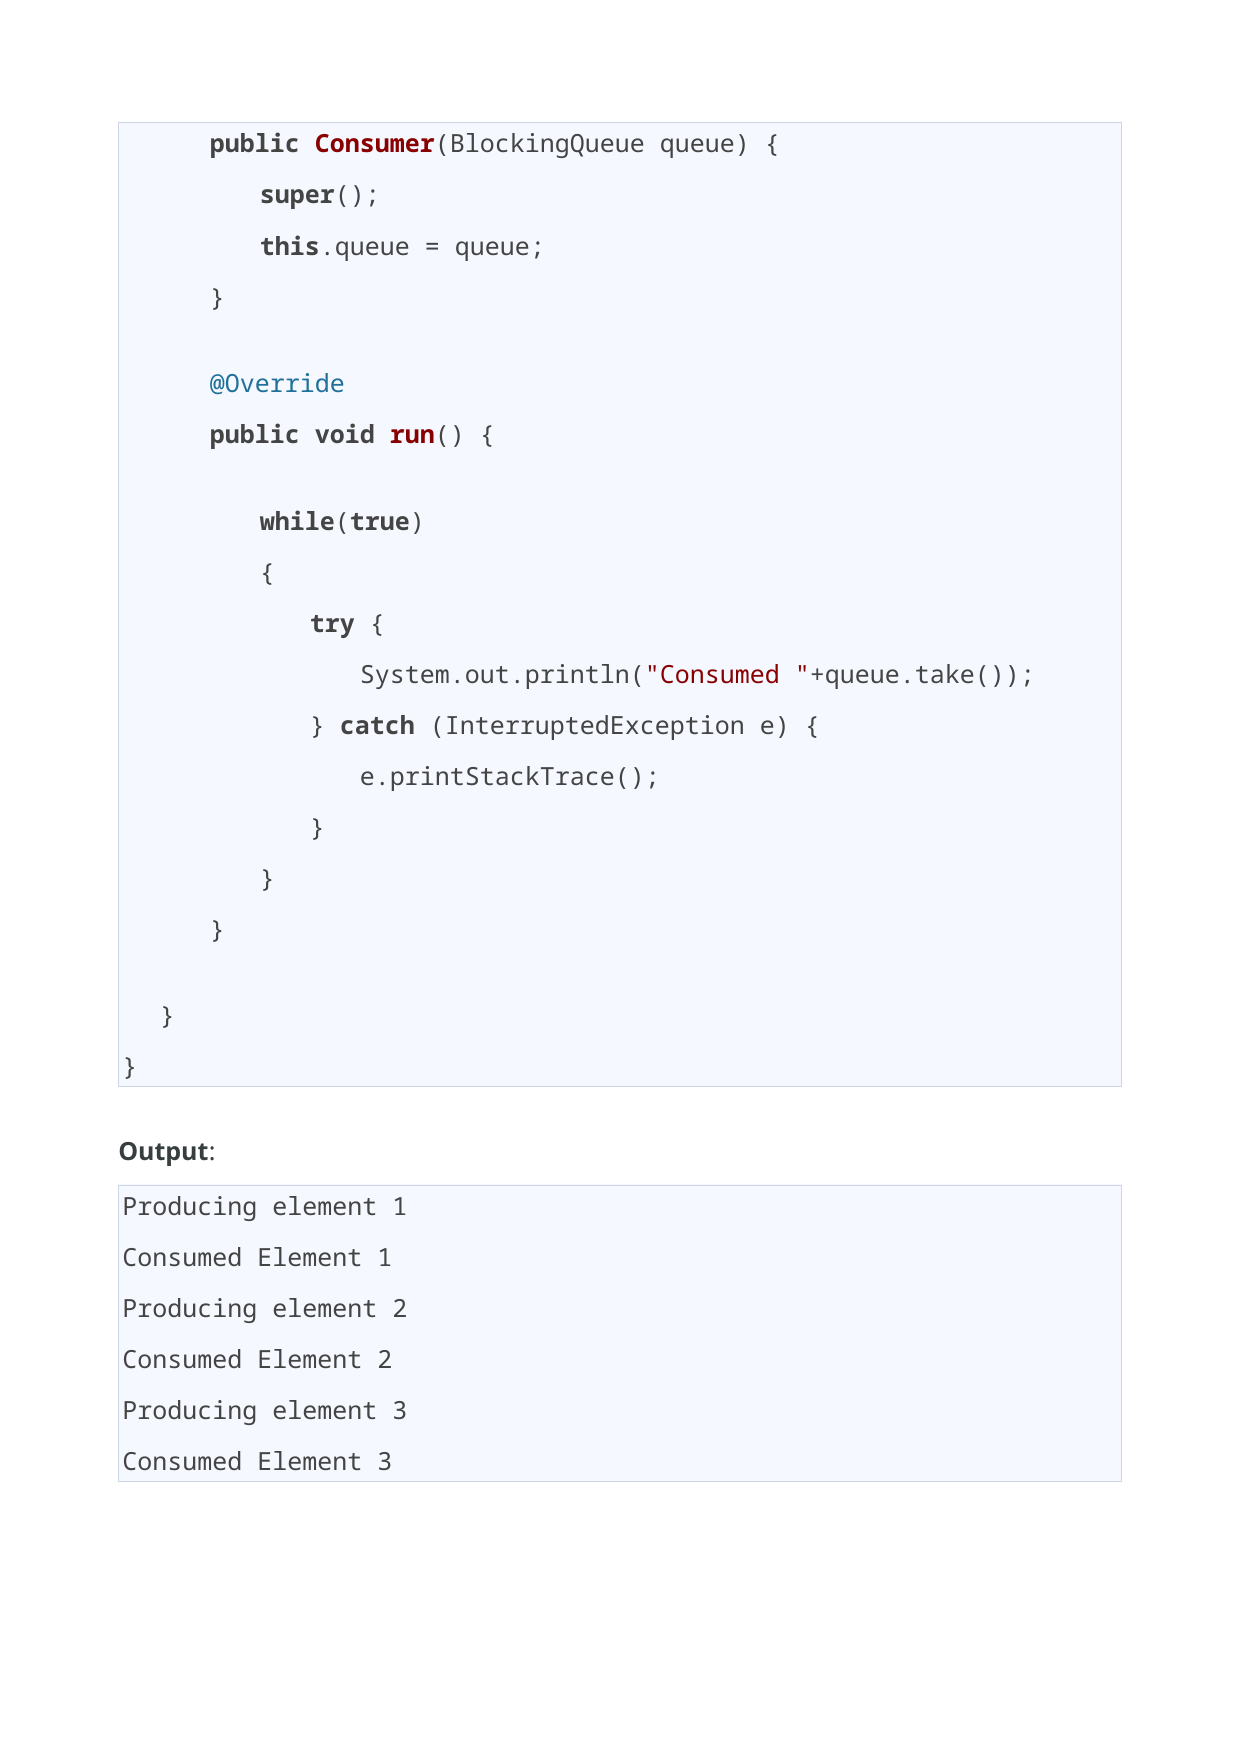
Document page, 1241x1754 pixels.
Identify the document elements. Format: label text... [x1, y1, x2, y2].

text super(); [119, 173, 1121, 211]
text Output: [118, 1133, 1122, 1167]
text { [119, 550, 1121, 588]
text } catch (InterruptedException e) { [119, 703, 1121, 741]
text } [119, 907, 1121, 946]
text } [119, 1045, 1121, 1086]
text this.queue = queue; [119, 224, 1121, 262]
text Consumed Element 3 [119, 1440, 1121, 1481]
text } [119, 275, 1121, 313]
text @Override [119, 362, 1121, 400]
text try { [119, 601, 1121, 639]
text public void run() { [119, 413, 1121, 451]
text } [119, 856, 1121, 894]
text } [119, 805, 1121, 843]
text Consumed Element 1 [119, 1236, 1121, 1273]
text Producing element 3 [119, 1389, 1121, 1427]
text e.printStackTrace(); [119, 754, 1121, 792]
text Producing element 1 [119, 1186, 1121, 1222]
text public Consumer(BlockingQueue queue) { [119, 123, 1121, 160]
text while(true) [119, 499, 1121, 537]
text System.out.println("Consumed "+queue.take()); [119, 652, 1121, 690]
text Consumed Element 2 [119, 1338, 1121, 1376]
text Producing element 2 [119, 1287, 1121, 1324]
text } [119, 994, 1121, 1032]
